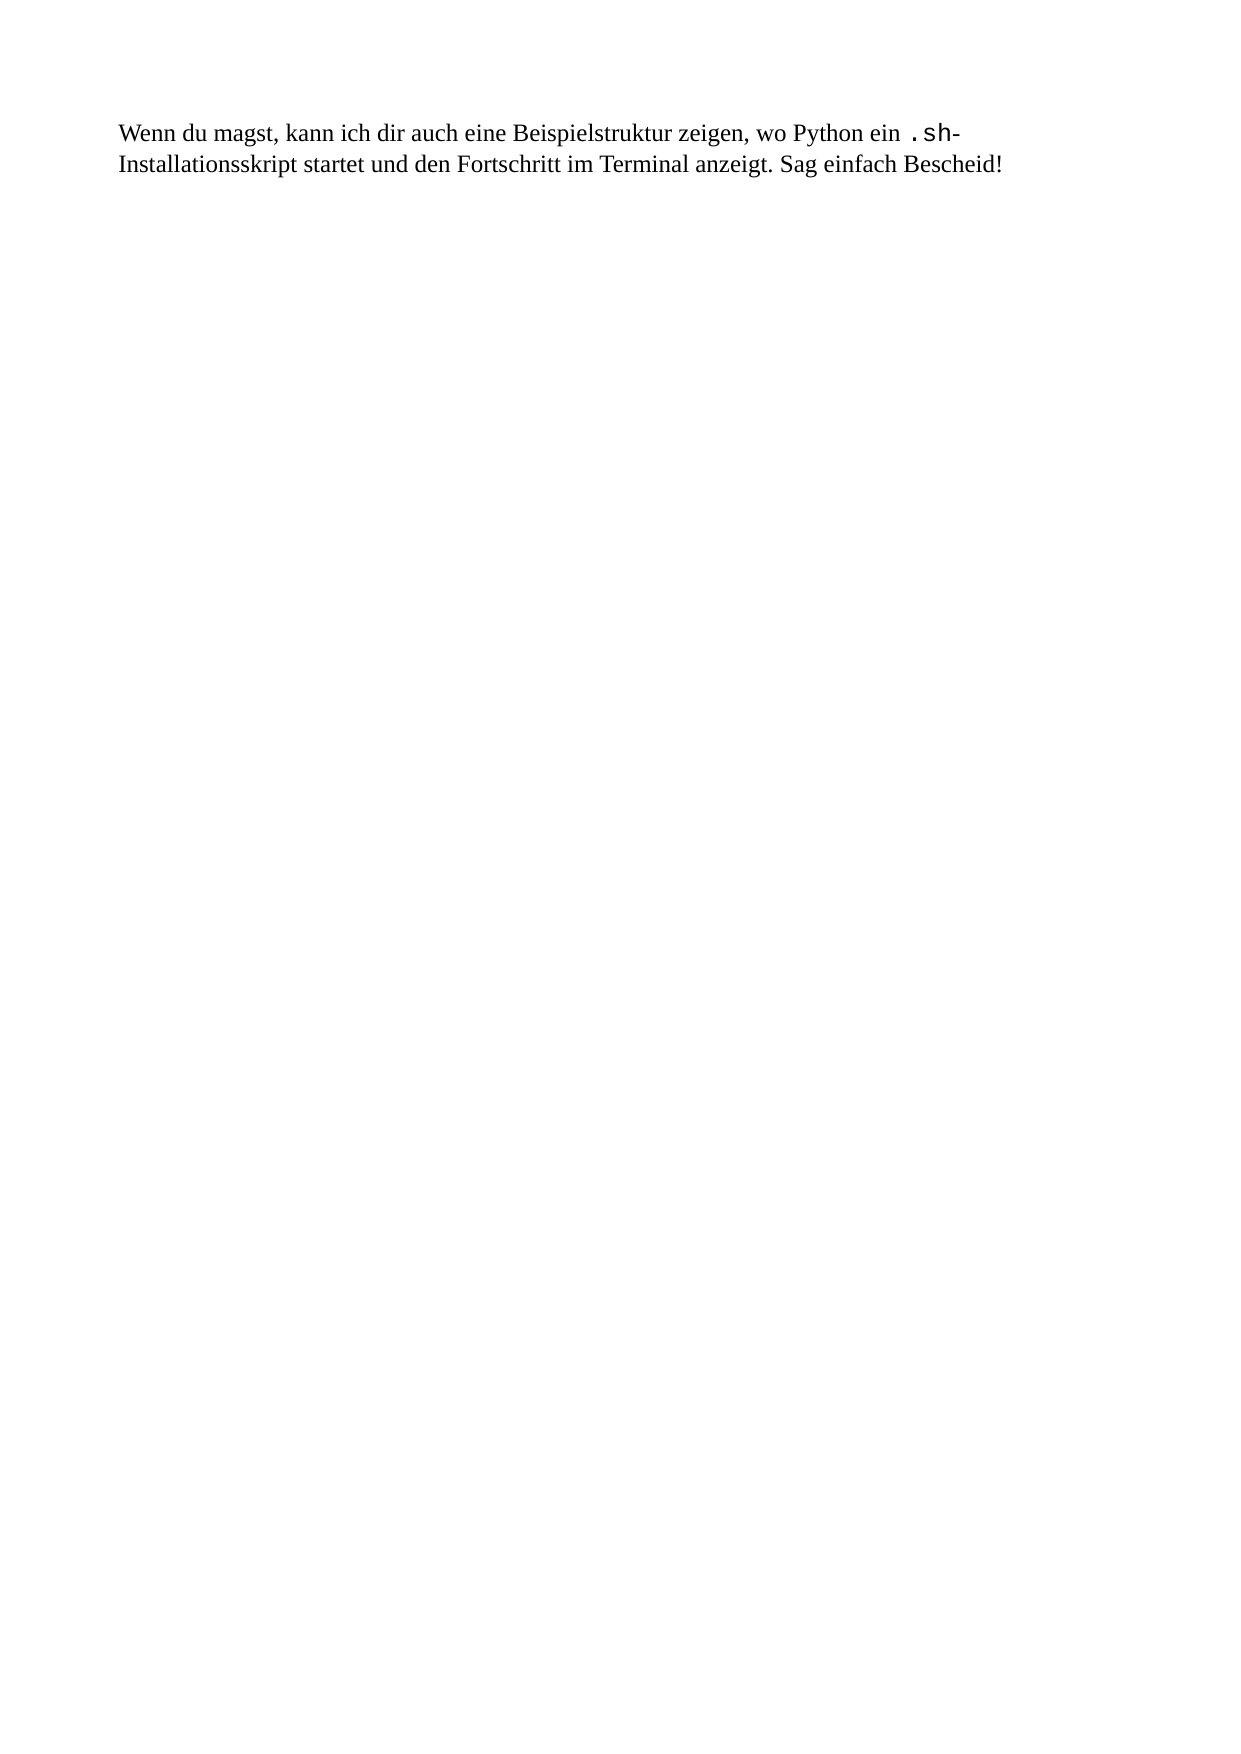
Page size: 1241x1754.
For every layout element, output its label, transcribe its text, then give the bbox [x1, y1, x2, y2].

text Wenn du magst, kann ich dir auch eine Beispielstruktur zeigen, wo Python ein .sh-Installationsskript startet und den Fortschritt im Terminal anzeigt. Sag einfach Bescheid! [118, 118, 1122, 178]
